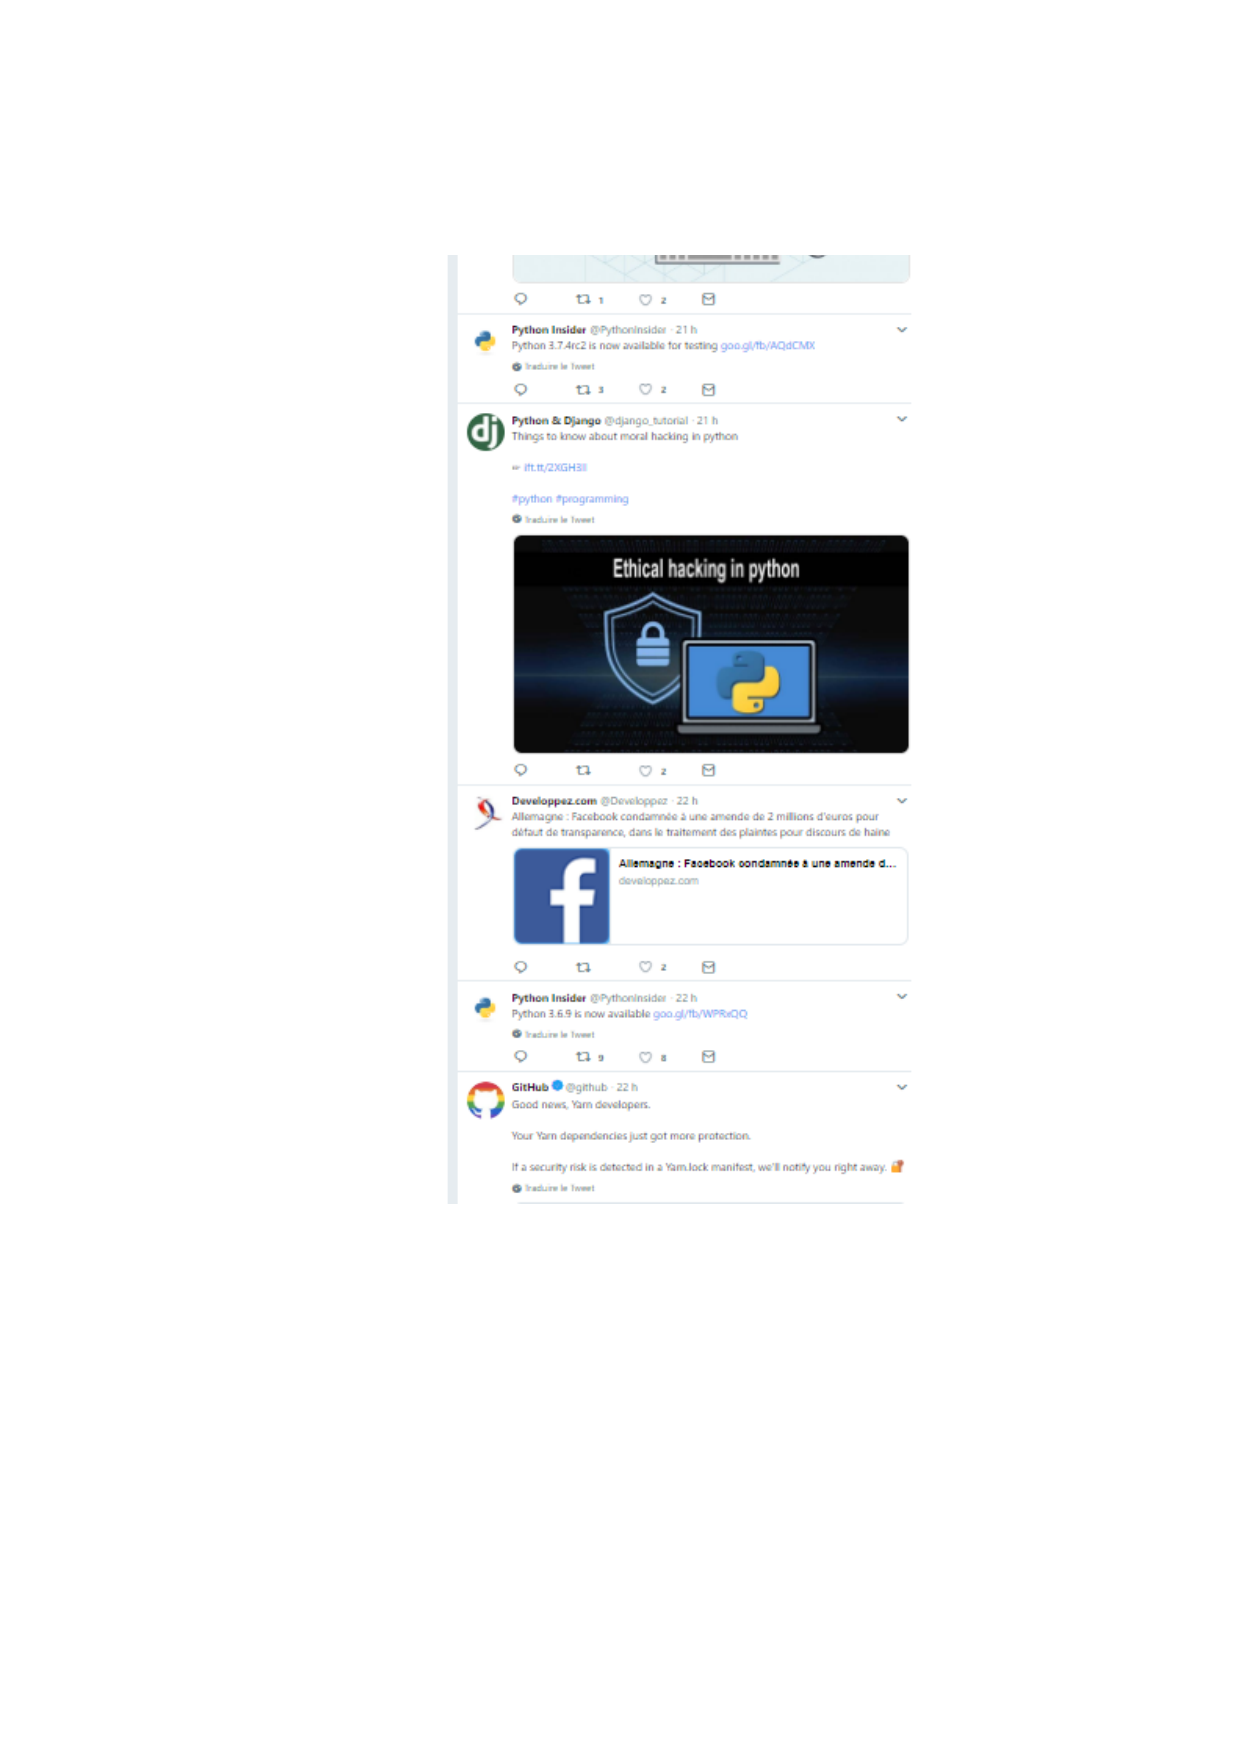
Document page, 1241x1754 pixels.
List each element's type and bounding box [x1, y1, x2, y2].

picture [447, 255, 912, 1204]
